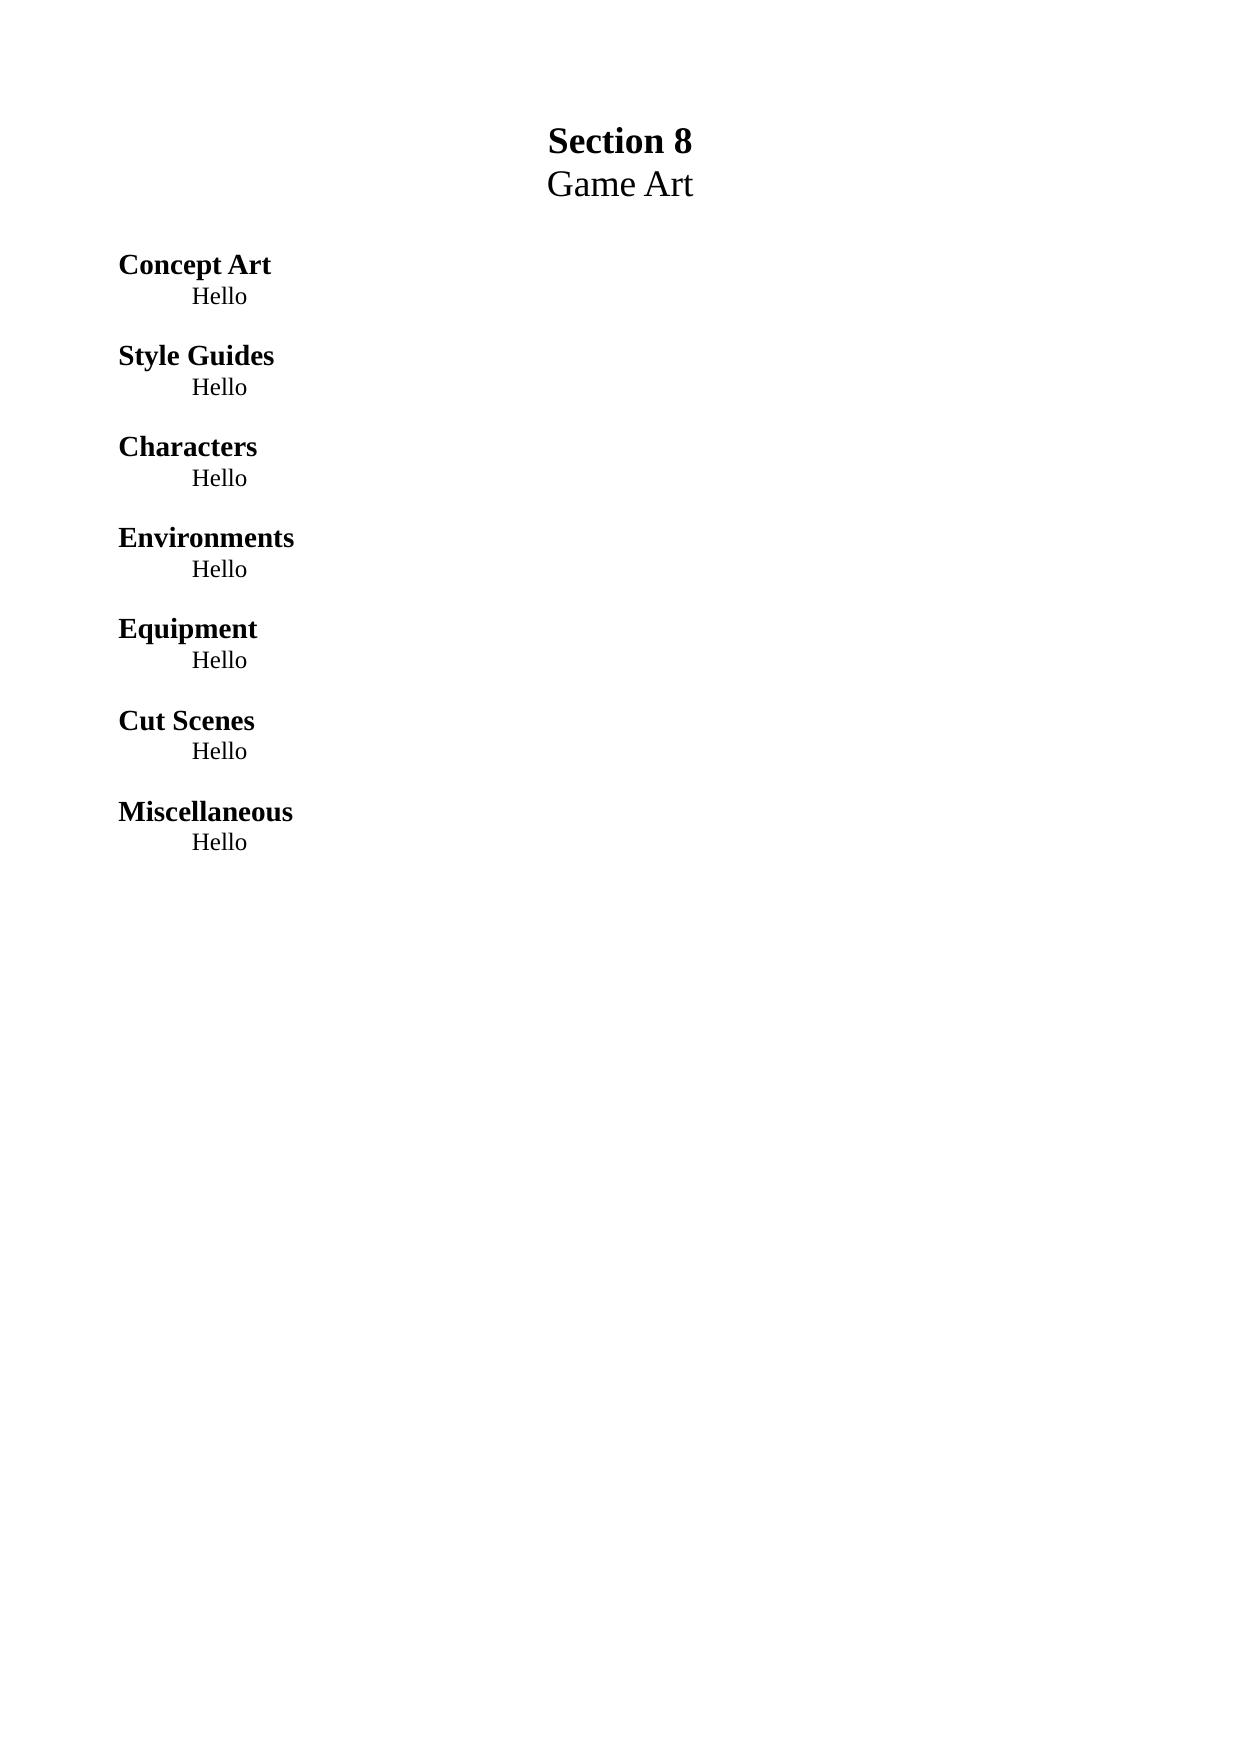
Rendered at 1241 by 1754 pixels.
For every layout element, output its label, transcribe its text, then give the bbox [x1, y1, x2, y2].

text Hello [118, 463, 1122, 492]
text Hello [118, 827, 1122, 856]
text Section 8 [118, 118, 1122, 161]
text Game Art [118, 161, 1122, 204]
text Hello [118, 372, 1122, 401]
text Hello [118, 281, 1122, 310]
text Miscellaneous [118, 794, 1122, 827]
text Cut Scenes [118, 703, 1122, 736]
text Hello [118, 645, 1122, 674]
text Hello [118, 736, 1122, 765]
text Concept Art [118, 247, 1122, 281]
text Equipment [118, 612, 1122, 645]
text Hello [118, 554, 1122, 583]
text Environments [118, 521, 1122, 554]
text Characters [118, 429, 1122, 463]
text Style Guides [118, 338, 1122, 372]
